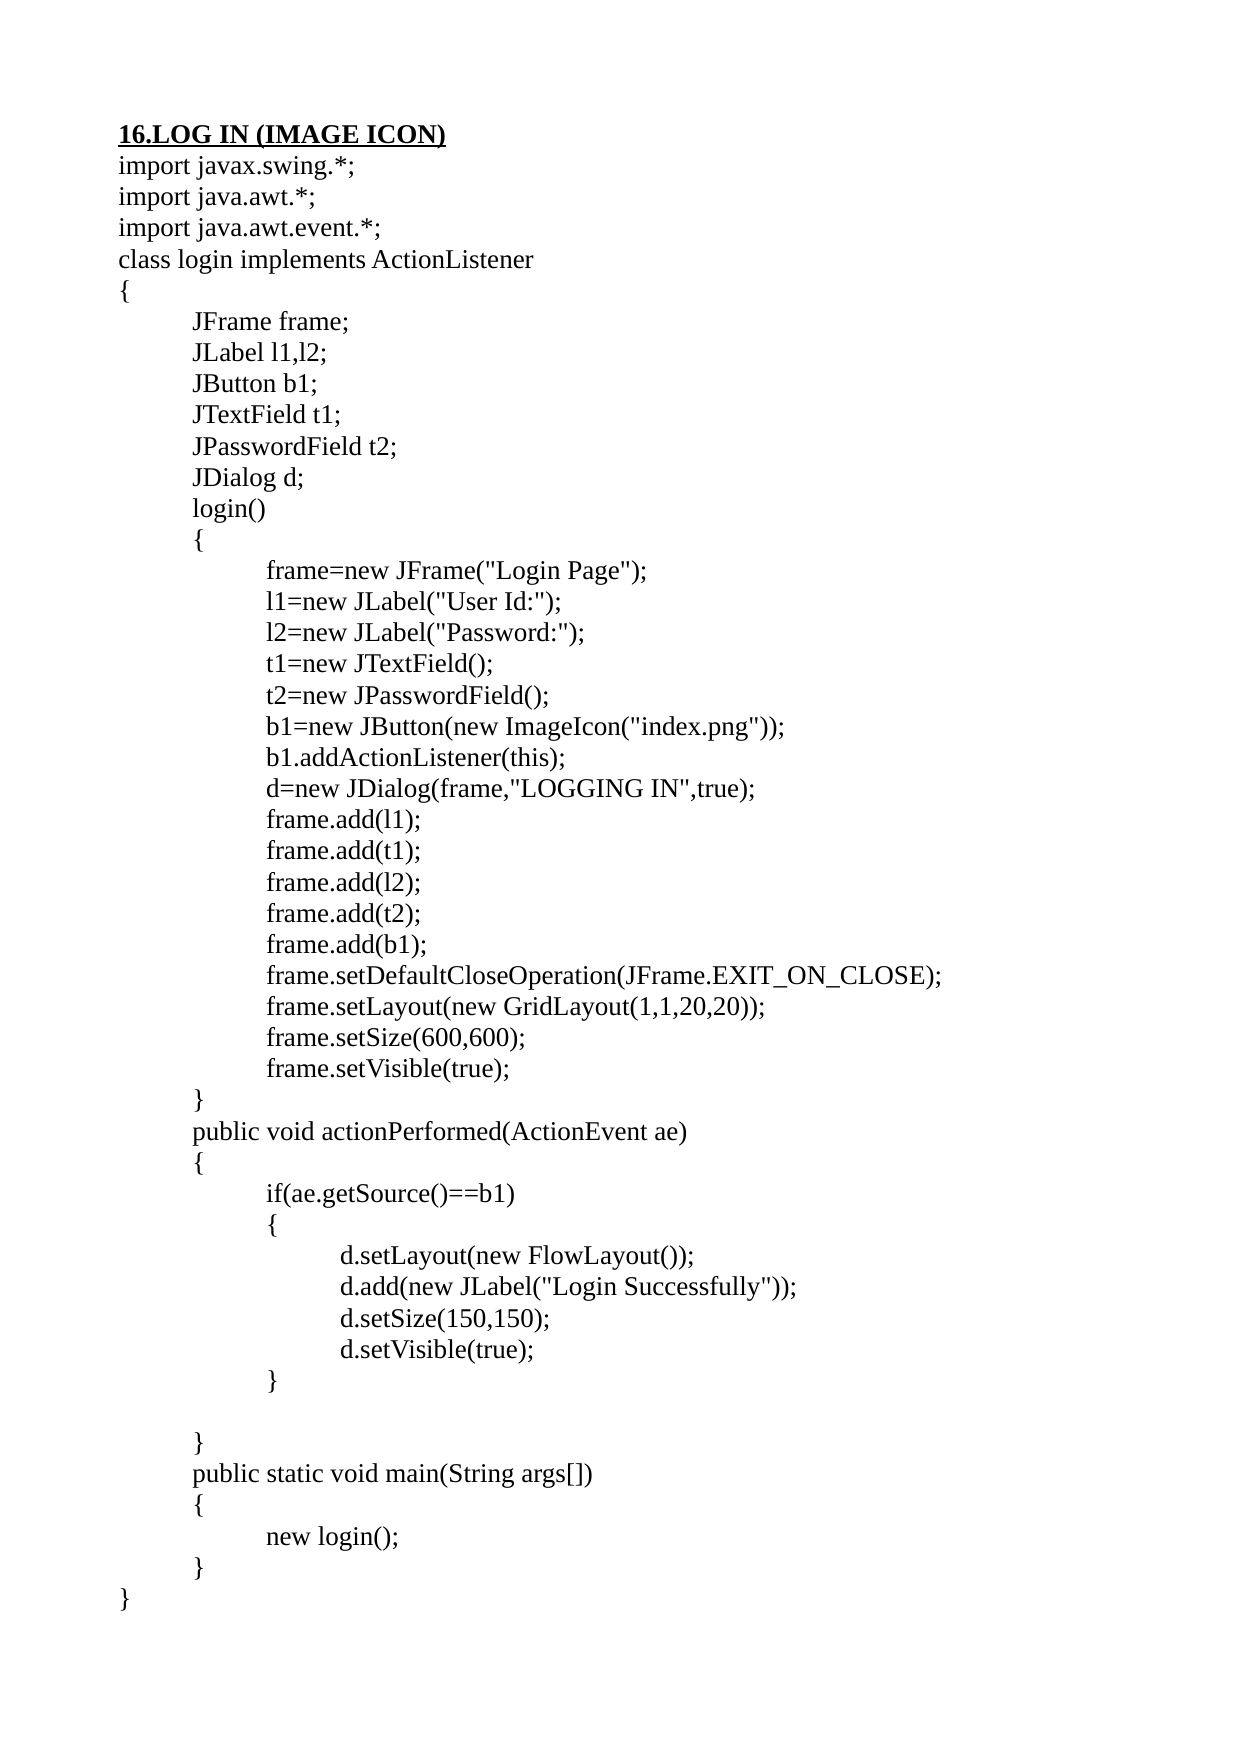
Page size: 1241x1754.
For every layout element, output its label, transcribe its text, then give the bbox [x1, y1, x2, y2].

text frame.setLayout(new GridLayout(1,1,20,20)); [118, 990, 1122, 1021]
text { [118, 1146, 1122, 1177]
text } [118, 1084, 1122, 1115]
text JDialog d; [118, 461, 1122, 492]
text JTextField t1; [118, 398, 1122, 429]
text d.setLayout(new FlowLayout()); [118, 1239, 1122, 1271]
text { [118, 523, 1122, 554]
text d.setVisible(true); [118, 1333, 1122, 1364]
text frame.add(t1); [118, 834, 1122, 866]
text frame.add(l1); [118, 803, 1122, 834]
text class login implements ActionListener [118, 243, 1122, 274]
text login() [118, 492, 1122, 523]
text t1=new JTextField(); [118, 648, 1122, 679]
text import java.awt.event.*; [118, 212, 1122, 243]
text } [118, 1551, 1122, 1582]
text JFrame frame; [118, 305, 1122, 336]
text frame.add(t2); [118, 897, 1122, 928]
text import java.awt.*; [118, 180, 1122, 212]
text if(ae.getSource()==b1) [118, 1177, 1122, 1208]
text l1=new JLabel("User Id:"); [118, 585, 1122, 616]
text { [118, 274, 1122, 305]
text new login(); [118, 1520, 1122, 1551]
text d.setSize(150,150); [118, 1302, 1122, 1333]
text frame.add(b1); [118, 928, 1122, 959]
text public static void main(String args[]) [118, 1457, 1122, 1488]
text frame.setVisible(true); [118, 1052, 1122, 1084]
text } [118, 1582, 1122, 1613]
text } [118, 1364, 1122, 1395]
text t2=new JPasswordField(); [118, 679, 1122, 710]
text frame.add(l2); [118, 866, 1122, 897]
text d=new JDialog(frame,"LOGGING IN",true); [118, 772, 1122, 803]
text l2=new JLabel("Password:"); [118, 616, 1122, 648]
text JLabel l1,l2; [118, 336, 1122, 367]
text 16.LOG IN (IMAGE ICON) [118, 118, 1122, 149]
text frame.setSize(600,600); [118, 1021, 1122, 1052]
text JButton b1; [118, 367, 1122, 398]
text { [118, 1488, 1122, 1520]
text b1=new JButton(new ImageIcon("index.png")); [118, 710, 1122, 741]
text b1.addActionListener(this); [118, 741, 1122, 772]
text import javax.swing.*; [118, 149, 1122, 180]
text frame=new JFrame("Login Page"); [118, 554, 1122, 585]
text d.add(new JLabel("Login Successfully")); [118, 1271, 1122, 1302]
text } [118, 1426, 1122, 1457]
text public void actionPerformed(ActionEvent ae) [118, 1115, 1122, 1146]
text JPasswordField t2; [118, 429, 1122, 461]
text frame.setDefaultCloseOperation(JFrame.EXIT_ON_CLOSE); [118, 959, 1122, 990]
text { [118, 1208, 1122, 1239]
